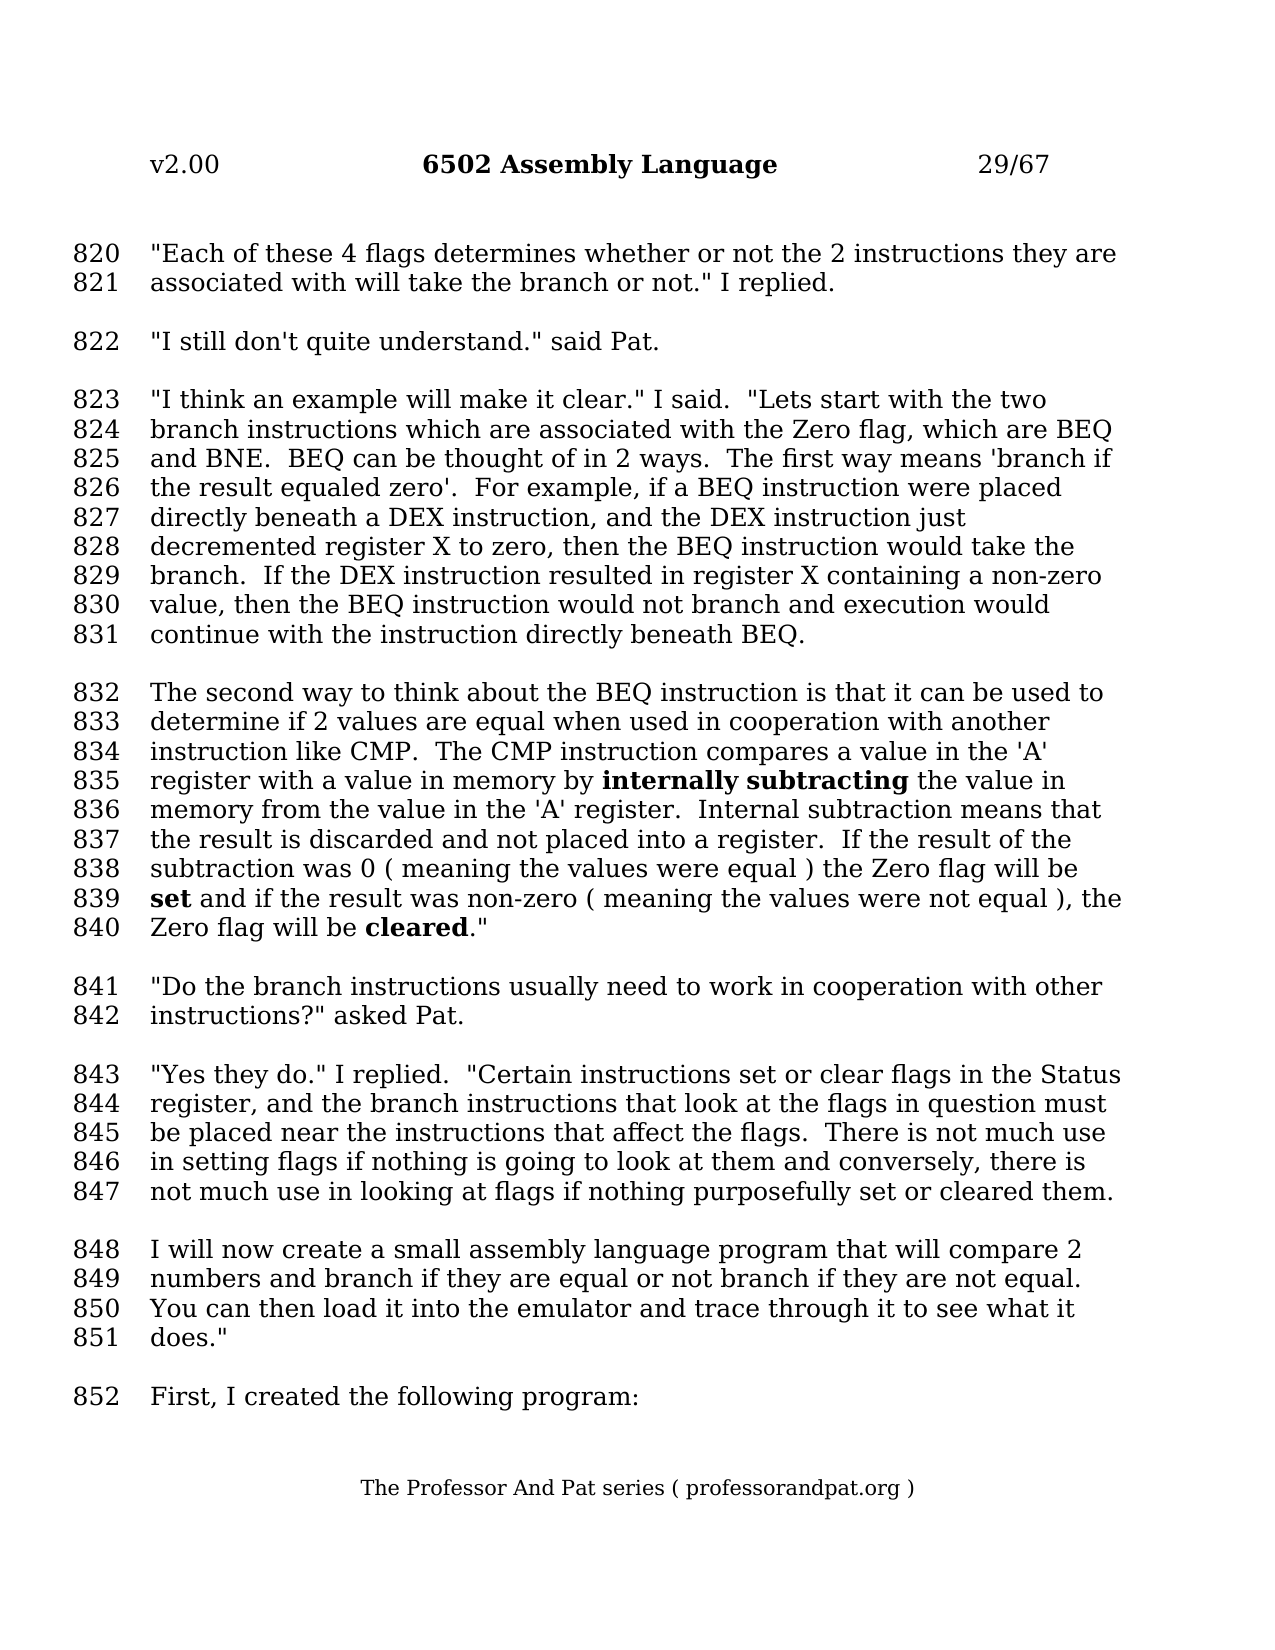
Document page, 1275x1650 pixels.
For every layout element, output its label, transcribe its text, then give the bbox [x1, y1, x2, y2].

text "I still don't quite understand." said Pat. [150, 327, 1125, 356]
text First, I created the following program: [150, 1382, 1125, 1411]
text "Yes they do." I replied. "Certain instructions set or clear flags in the Status register, and the branch instructions that look at the flags in question must be placed near the instructions that affect the flags. There is not much use in setting flags if nothing is going to look at them and conversely, there is not much use in looking at flags if nothing purposefully set or cleared them. [150, 1060, 1125, 1206]
text "Do the branch instructions usually need to work in cooperation with other instructions?" asked Pat. [150, 972, 1125, 1031]
text I will now create a small assembly language program that will compare 2 numbers and branch if they are equal or not branch if they are not equal. You can then load it into the emulator and trace through it to see what it does." [150, 1235, 1125, 1352]
text "Each of these 4 flags determines whether or not the 2 instructions they are associated with will take the branch or not." I replied. [150, 239, 1125, 298]
text "I think an example will make it clear." I said. "Lets start with the two branch instructions which are associated with the Zero flag, which are BEQ and BNE. BEQ can be thought of in 2 ways. The first way means 'branch if the result equaled zero'. For example, if a BEQ instruction were placed directly beneath a DEX instruction, and the DEX instruction just decremented register X to zero, then the BEQ instruction would take the branch. If the DEX instruction resulted in register X containing a non-zero value, then the BEQ instruction would not branch and execution would continue with the instruction directly beneath BEQ. [150, 386, 1125, 649]
text The second way to think about the BEQ instruction is that it can be used to determine if 2 values are equal when used in cooperation with another instruction like CMP. The CMP instruction compares a value in the 'A' register with a value in memory by internally subtracting the value in memory from the value in the 'A' register. Internal subtraction means that the result is discarded and not placed into a register. If the result of the subtraction was 0 ( meaning the values were equal ) the Zero flag will be set and if the result was non-zero ( meaning the values were not equal ), the Zero flag will be cleared." [150, 678, 1125, 943]
